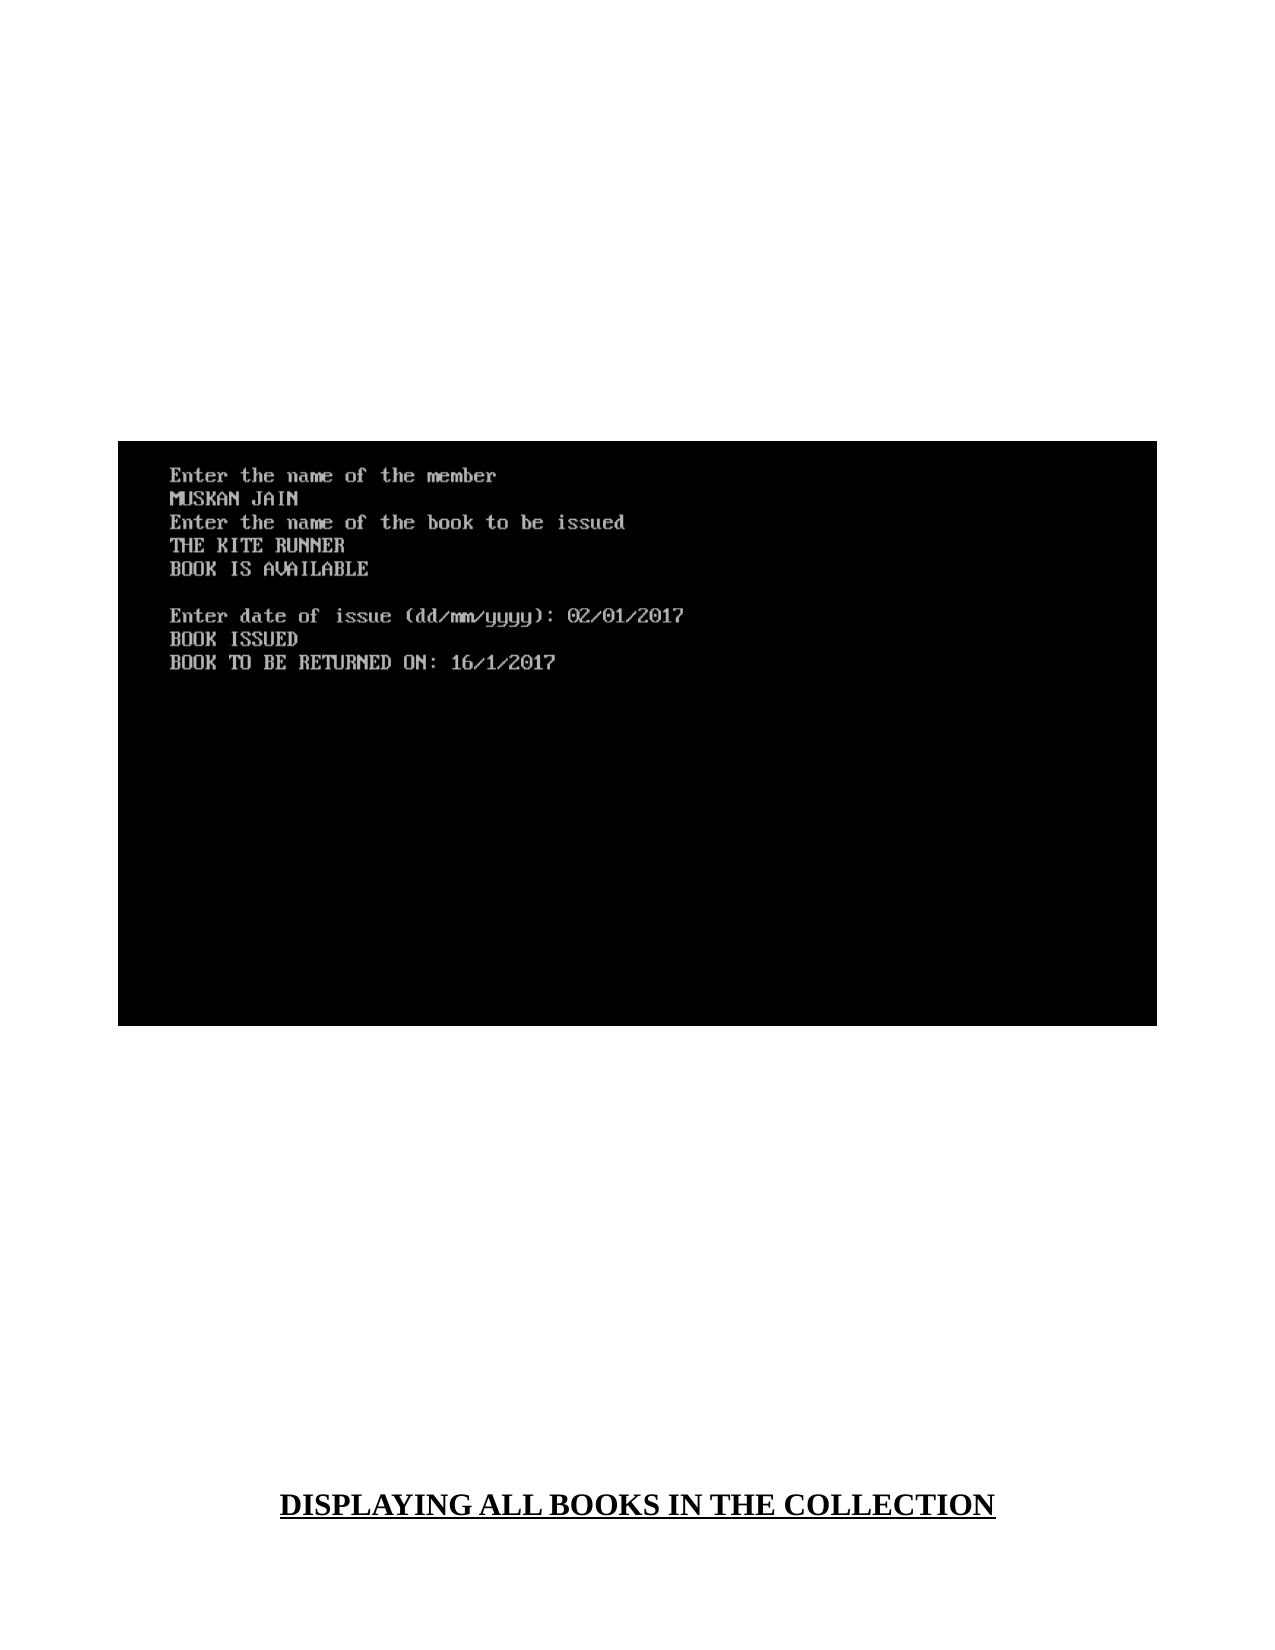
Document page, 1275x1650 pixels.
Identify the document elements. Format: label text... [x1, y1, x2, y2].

text DISPLAYING ALL BOOKS IN THE COLLECTION [118, 1486, 1157, 1522]
